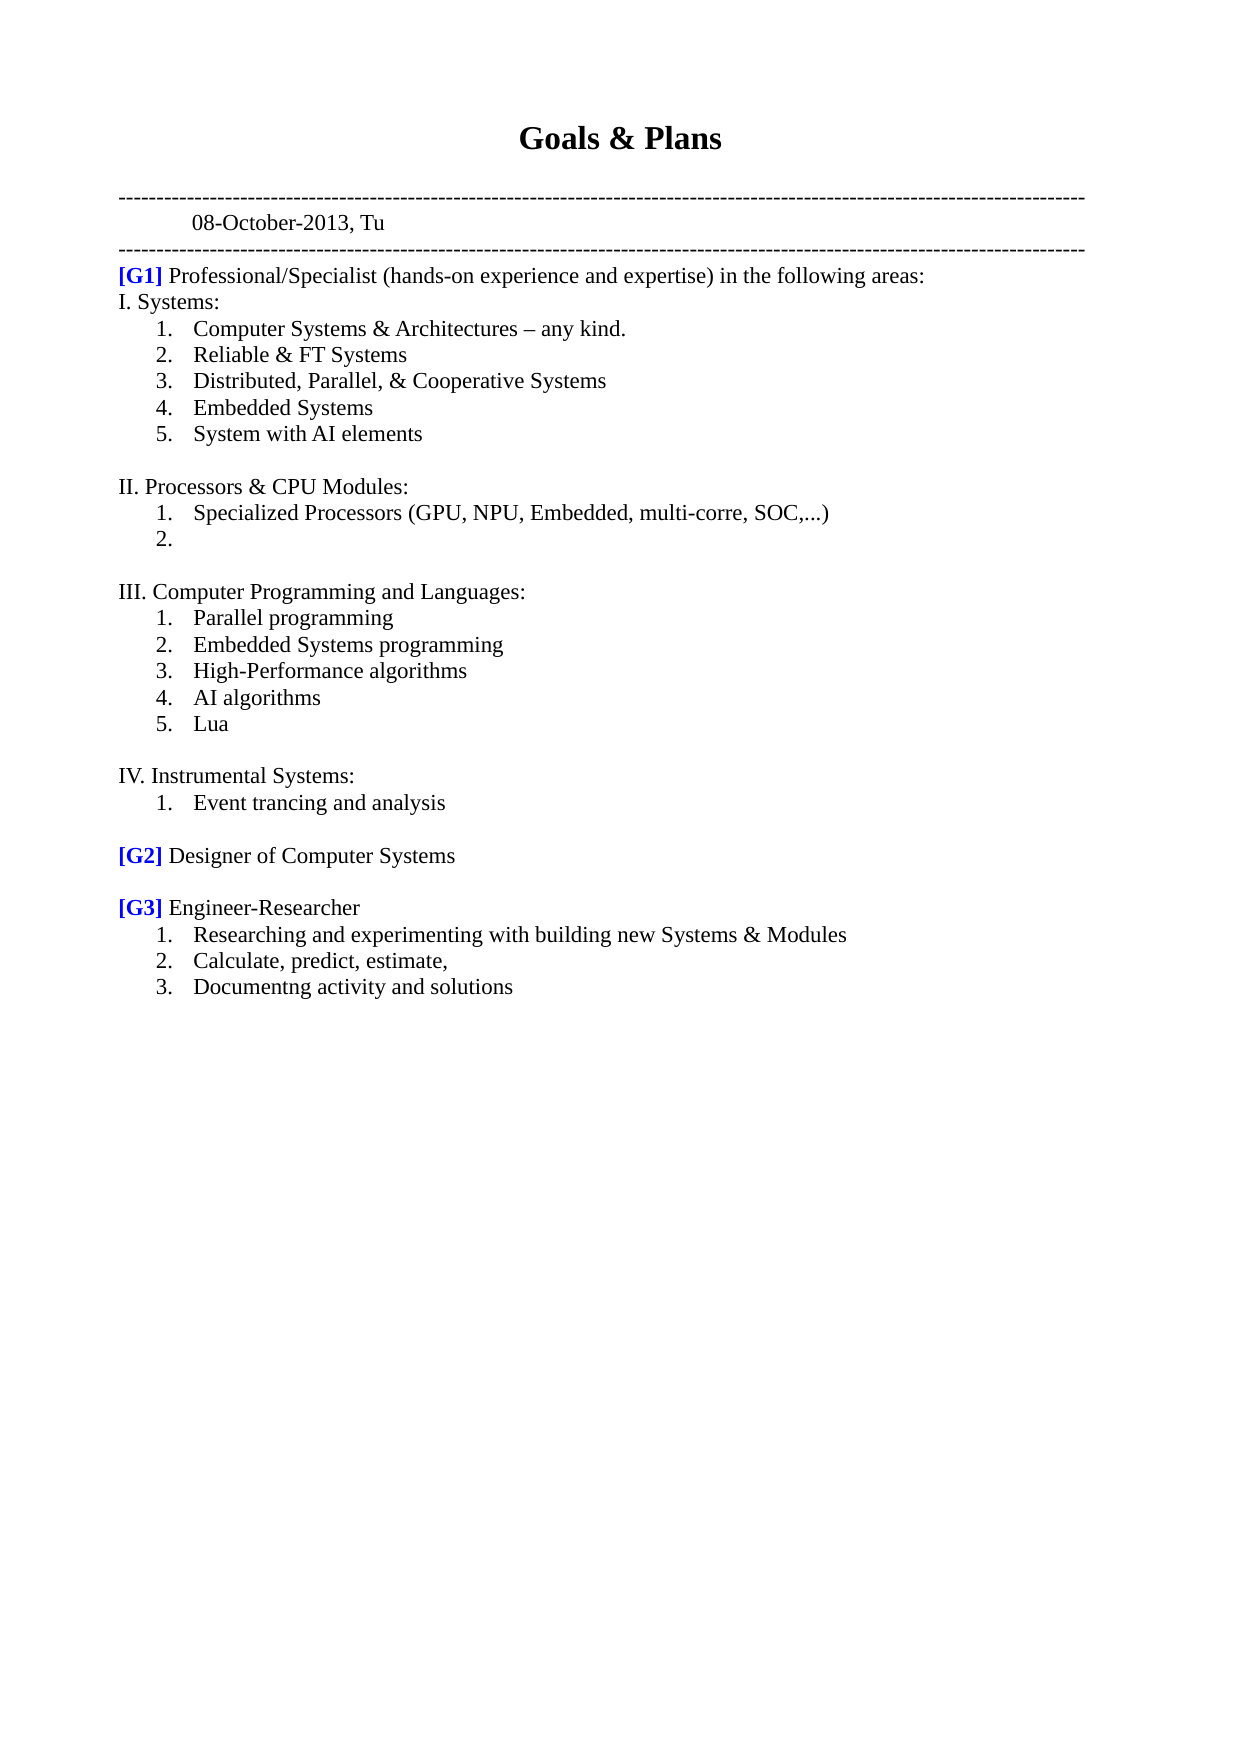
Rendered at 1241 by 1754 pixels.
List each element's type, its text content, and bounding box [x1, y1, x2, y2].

text 08-October-2013, Tu [118, 209, 1122, 236]
list High-Performance algorithms [156, 657, 1122, 683]
list Embedded Systems [156, 394, 1122, 420]
list Researching and experimenting with building new Systems & Modules [156, 921, 1122, 947]
text ------------------------------------------------------------------------------------------------------------------------------- [118, 236, 1122, 262]
text [G3] Engineer-Researcher [118, 894, 1122, 921]
list Distributed, Parallel, & Cooperative Systems [156, 367, 1122, 394]
text Goals & Plans [118, 118, 1122, 156]
list Calculate, predict, estimate, [156, 947, 1122, 973]
list Specialized Processors (GPU, NPU, Embedded, multi-corre, SOC,...) [156, 499, 1122, 525]
list System with AI elements [156, 420, 1122, 446]
text I. Systems: [118, 288, 1122, 314]
text II. Processors & CPU Modules: [118, 473, 1122, 499]
text [G2] Designer of Computer Systems [118, 842, 1122, 868]
list Reliable & FT Systems [156, 341, 1122, 367]
list Lua [156, 710, 1122, 736]
list Computer Systems & Architectures – any kind. [156, 314, 1122, 341]
list Embedded Systems programming [156, 631, 1122, 657]
list Event trancing and analysis [156, 789, 1122, 815]
text [G1] Professional/Specialist (hands-on experience and expertise) in the following areas: [118, 262, 1122, 288]
list AI algorithms [156, 683, 1122, 710]
list Parallel programming [156, 604, 1122, 631]
text III. Computer Programming and Languages: [118, 578, 1122, 604]
text IV. Instrumental Systems: [118, 763, 1122, 789]
text ------------------------------------------------------------------------------------------------------------------------------- [118, 183, 1122, 209]
list Documentng activity and solutions [156, 973, 1122, 1000]
